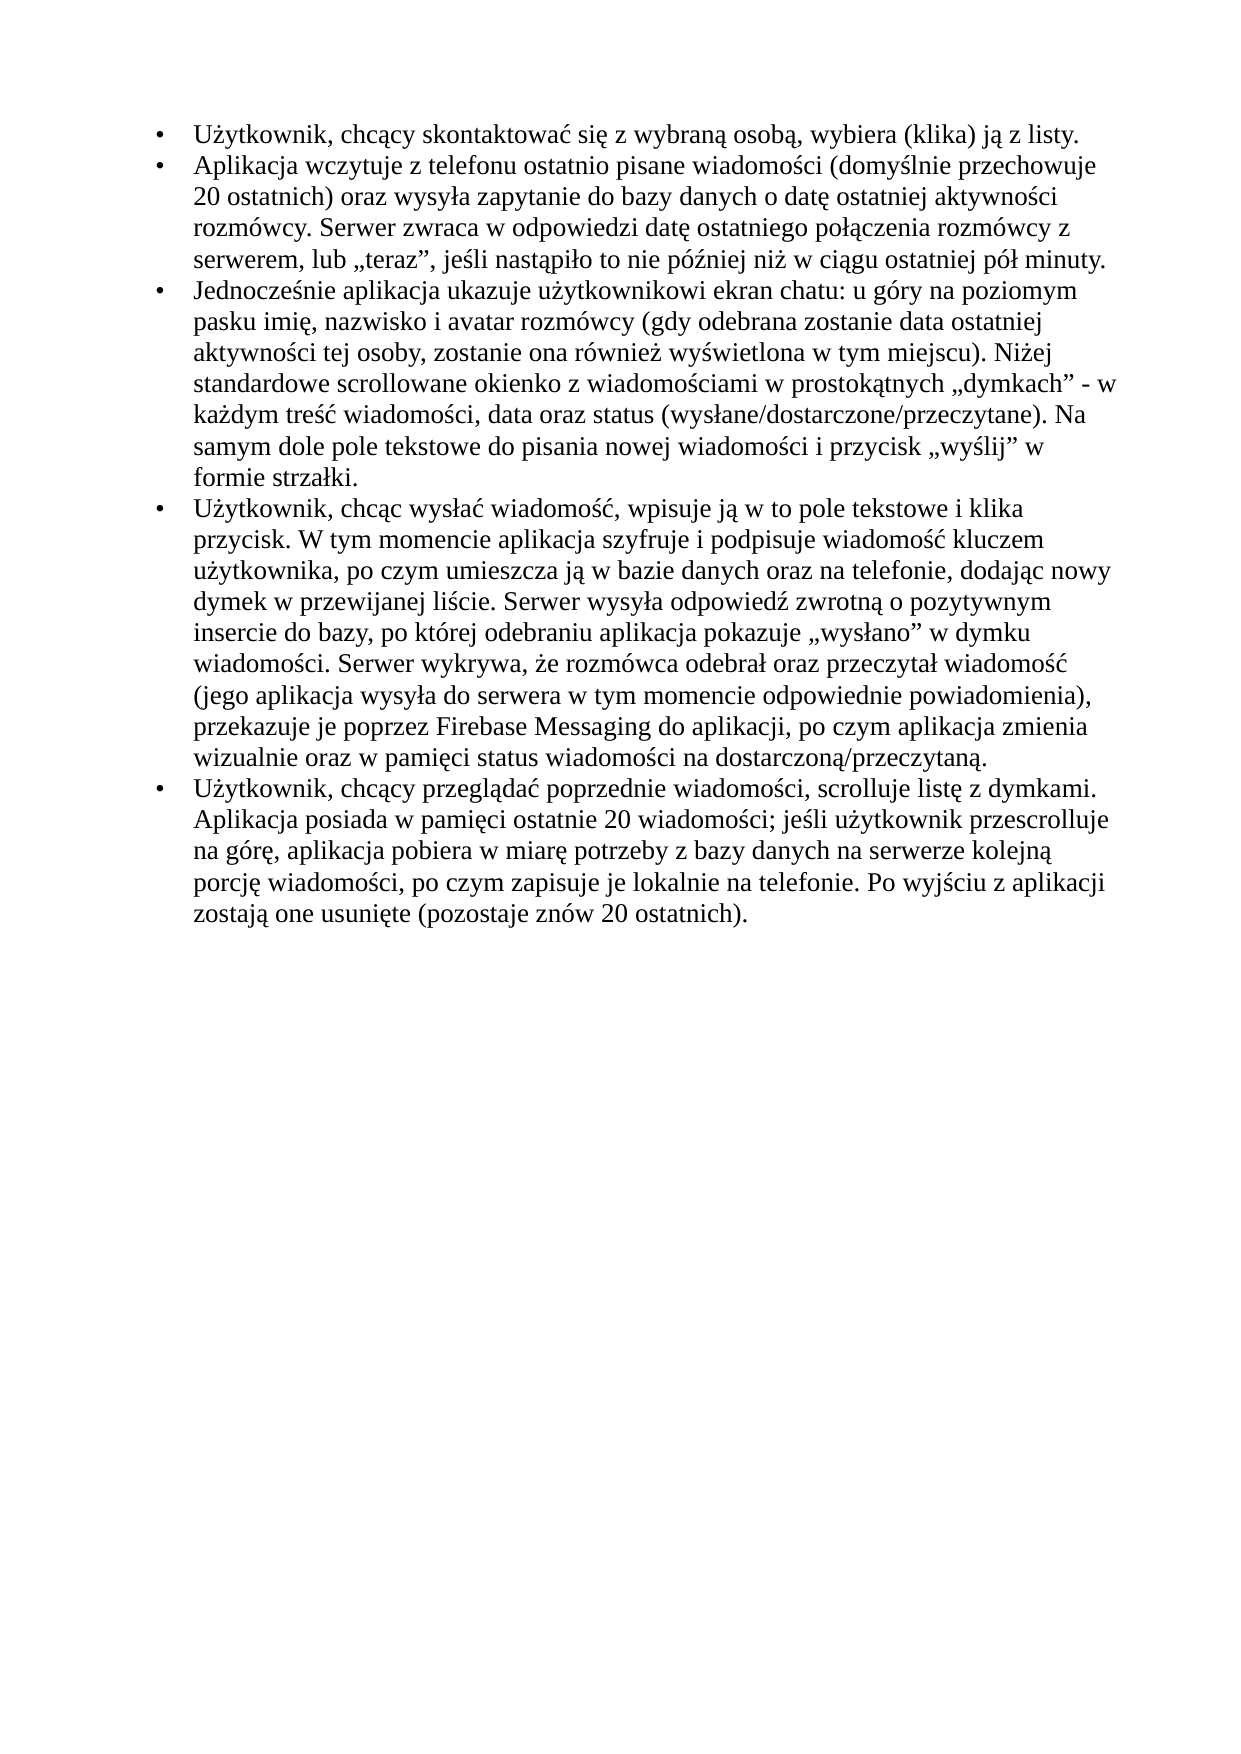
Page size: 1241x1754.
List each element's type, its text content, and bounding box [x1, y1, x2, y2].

list Użytkownik, chcąc wysłać wiadomość, wpisuje ją w to pole tekstowe i klika przycisk. W tym momencie aplikacja szyfruje i podpisuje wiadomość kluczem użytkownika, po czym umieszcza ją w bazie danych oraz na telefonie, dodając nowy dymek w przewijanej liście. Serwer wysyła odpowiedź zwrotną o pozytywnym insercie do bazy, po której odebraniu aplikacja pokazuje „wysłano” w dymku wiadomości. Serwer wykrywa, że rozmówca odebrał oraz przeczytał wiadomość (jego aplikacja wysyła do serwera w tym momencie odpowiednie powiadomienia), przekazuje je poprzez Firebase Messaging do aplikacji, po czym aplikacja zmienia wizualnie oraz w pamięci status wiadomości na dostarczoną/przeczytaną. [156, 492, 1122, 772]
list Użytkownik, chcący przeglądać poprzednie wiadomości, scrolluje listę z dymkami. Aplikacja posiada w pamięci ostatnie 20 wiadomości; jeśli użytkownik przescrolluje na górę, aplikacja pobiera w miarę potrzeby z bazy danych na serwerze kolejną porcję wiadomości, po czym zapisuje je lokalnie na telefonie. Po wyjściu z aplikacji zostają one usunięte (pozostaje znów 20 ostatnich). [156, 772, 1122, 928]
list Użytkownik, chcący skontaktować się z wybraną osobą, wybiera (klika) ją z listy. [156, 118, 1122, 149]
list Jednocześnie aplikacja ukazuje użytkownikowi ekran chatu: u góry na poziomym pasku imię, nazwisko i avatar rozmówcy (gdy odebrana zostanie data ostatniej aktywności tej osoby, zostanie ona również wyświetlona w tym miejscu). Niżej standardowe scrollowane okienko z wiadomościami w prostokątnych „dymkach” - w każdym treść wiadomości, data oraz status (wysłane/dostarczone/przeczytane). Na samym dole pole tekstowe do pisania nowej wiadomości i przycisk „wyślij” w formie strzałki. [156, 274, 1122, 492]
list Aplikacja wczytuje z telefonu ostatnio pisane wiadomości (domyślnie przechowuje 20 ostatnich) oraz wysyła zapytanie do bazy danych o datę ostatniej aktywności rozmówcy. Serwer zwraca w odpowiedzi datę ostatniego połączenia rozmówcy z serwerem, lub „teraz”, jeśli nastąpiło to nie później niż w ciągu ostatniej pół minuty. [156, 149, 1122, 274]
